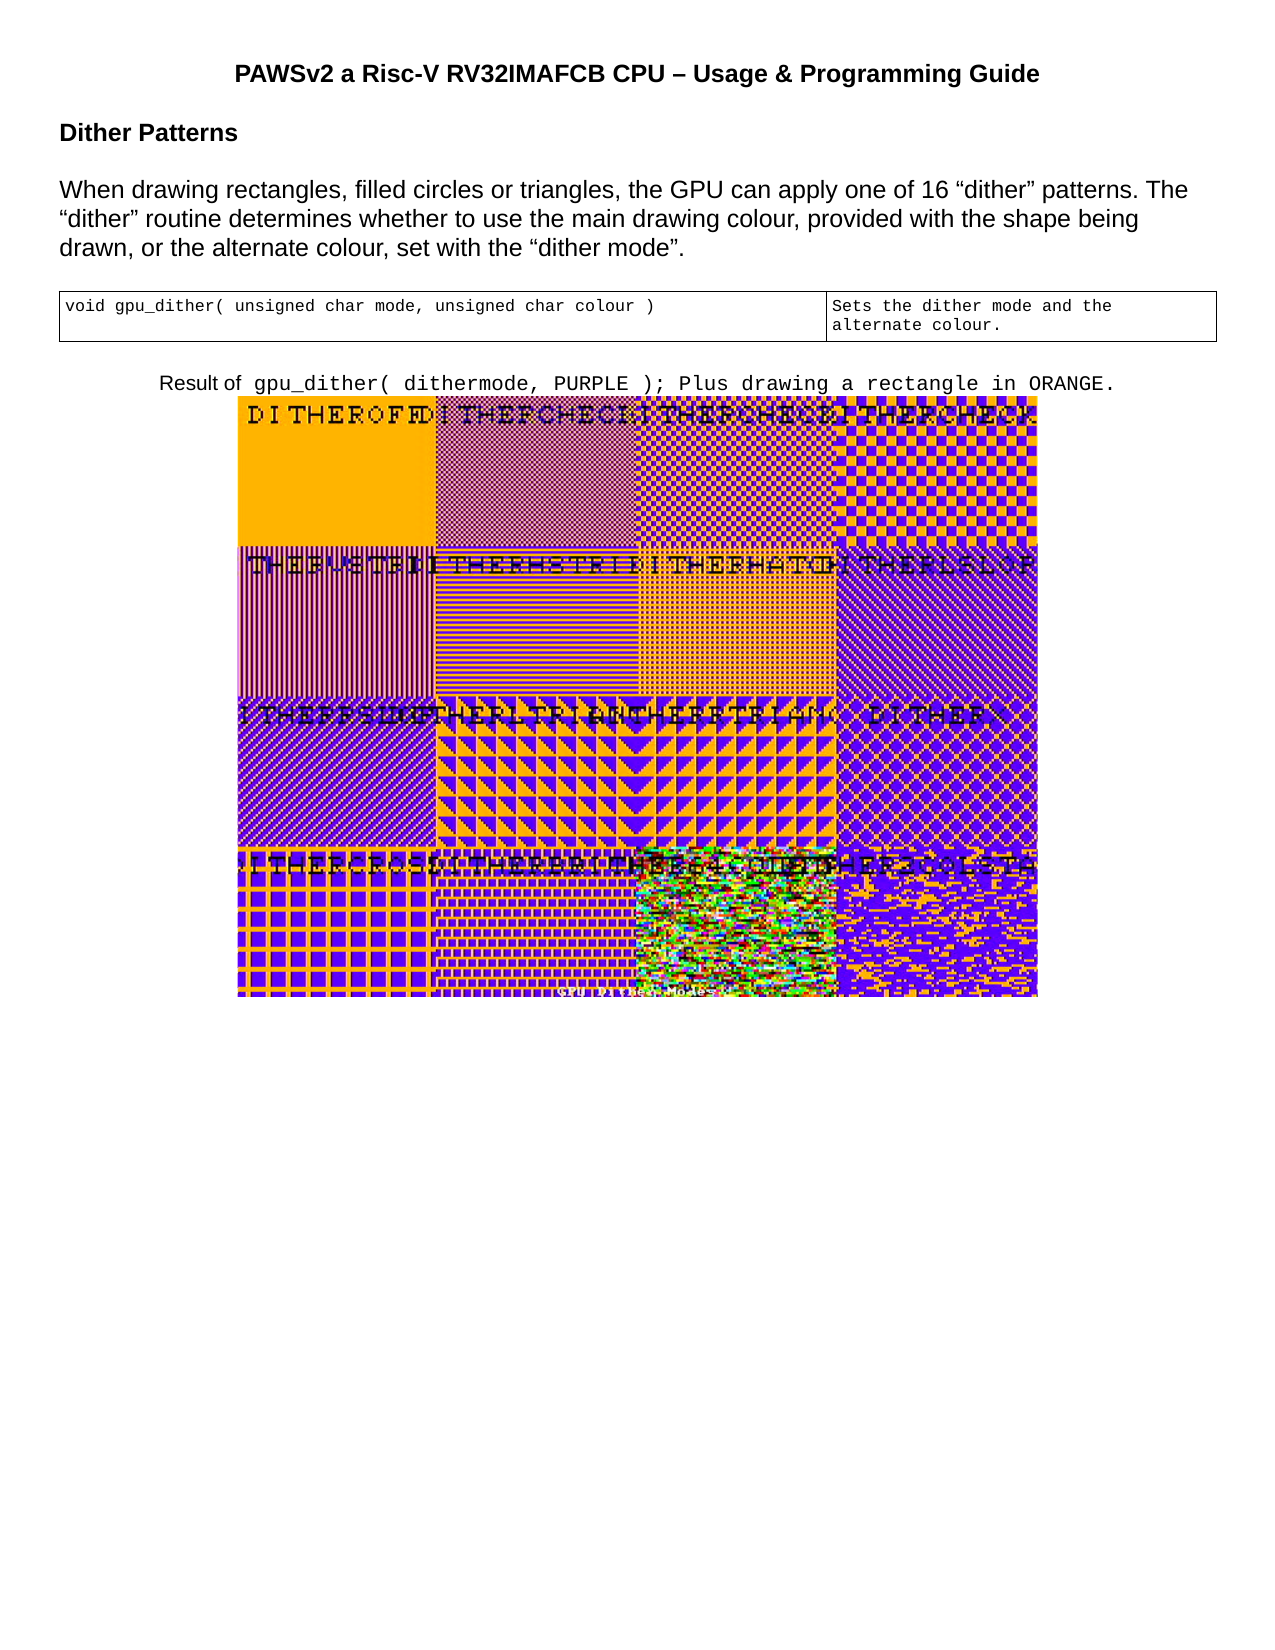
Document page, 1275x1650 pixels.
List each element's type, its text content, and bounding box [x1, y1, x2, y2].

table_cell [59, 396, 237, 996]
table_header Result of gpu_dither( dithermode, PURPLE ); Plus drawing a rectangle in ORANGE. [59, 371, 1216, 396]
picture [237, 396, 1038, 997]
text When drawing rectangles, filled circles or triangles, the GPU can apply one of 16 “dither” patterns. The “dither” routine determines whether to use the main drawing colour, provided with the shape being drawn, or the alternate colour, set with the “dither mode”. [59, 176, 1216, 262]
table_header Sets the dither mode and the alternate colour. [827, 292, 1216, 341]
table_cell [1038, 396, 1216, 996]
table_header void gpu_dither( unsigned char mode, unsigned char colour ) [60, 292, 826, 341]
text Dither Patterns [59, 118, 1216, 147]
